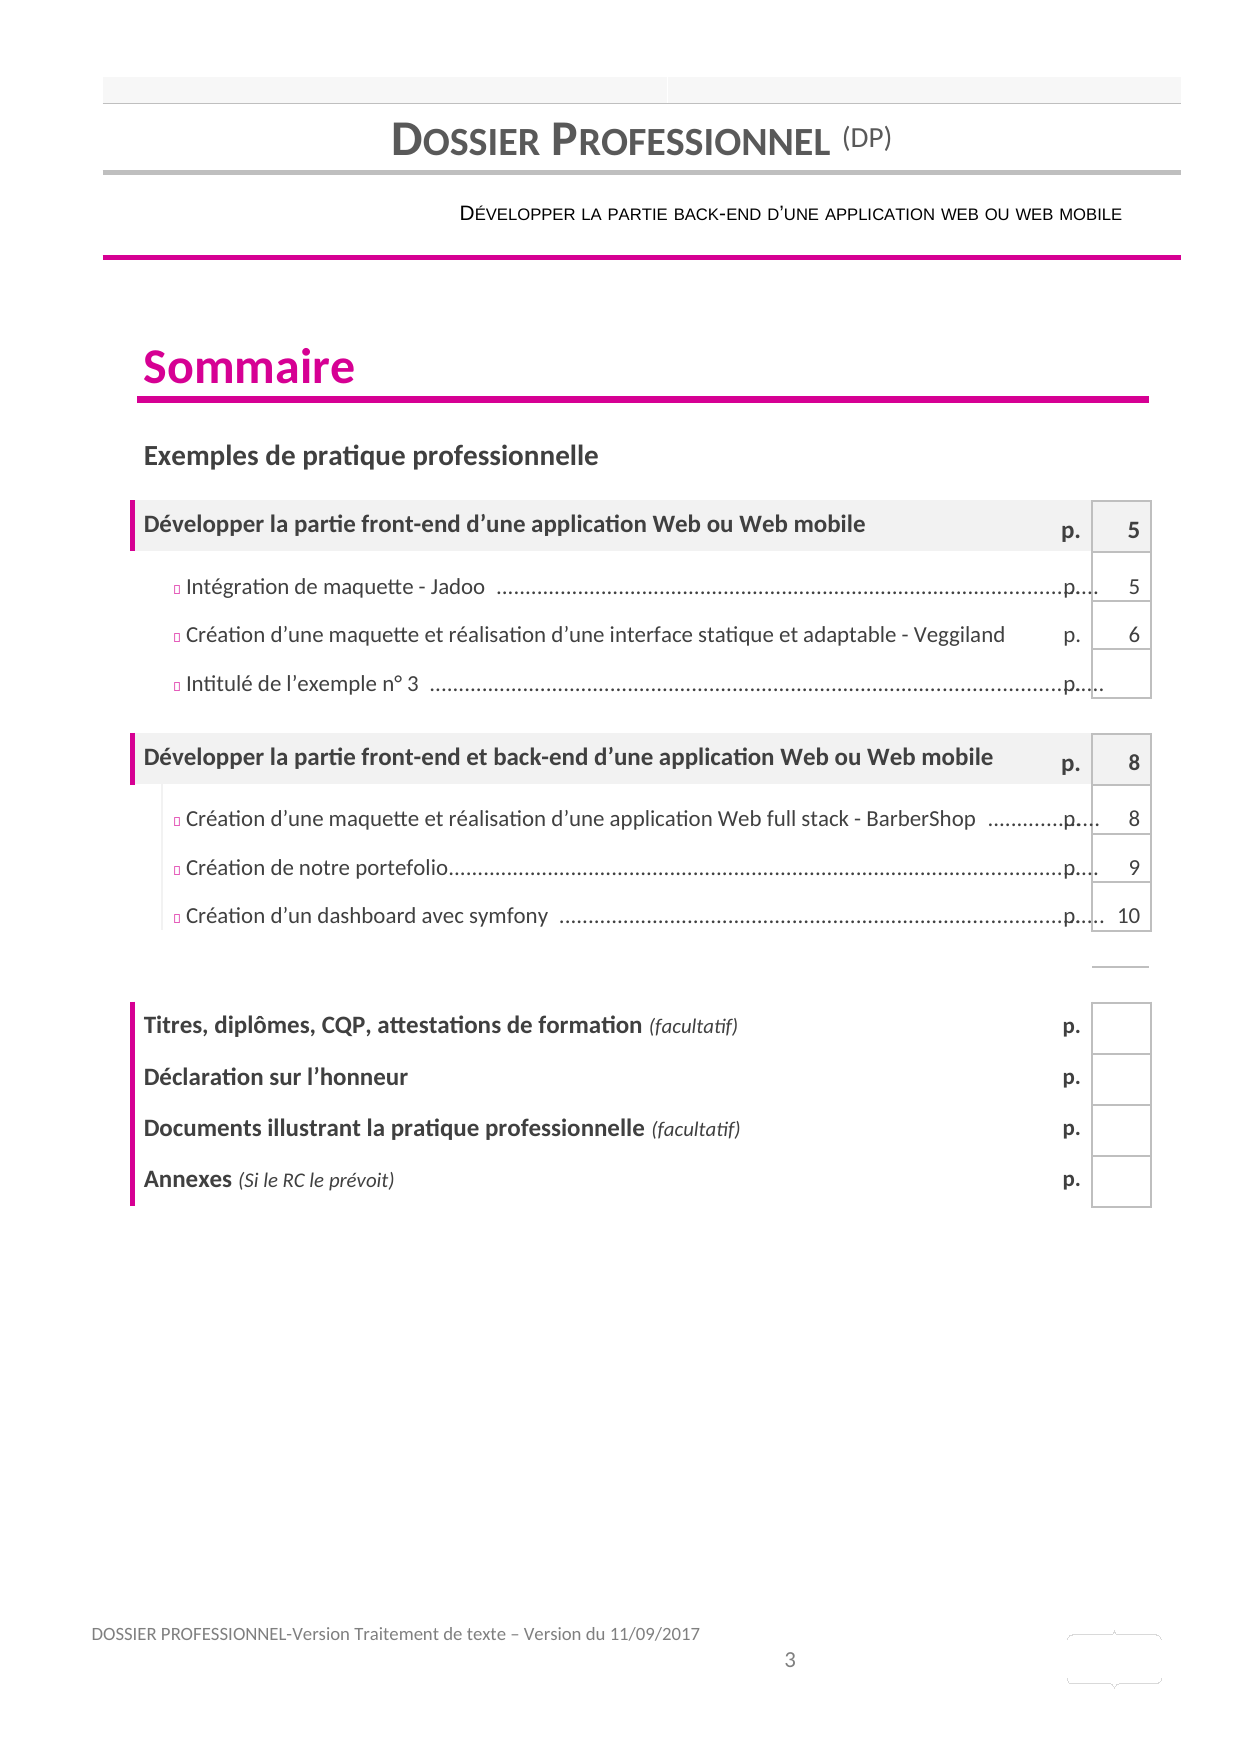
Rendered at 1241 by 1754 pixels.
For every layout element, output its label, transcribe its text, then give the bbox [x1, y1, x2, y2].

table_cell [1048, 697, 1092, 733]
table_cell p. [1048, 1002, 1091, 1053]
table_cell 5 [1093, 502, 1150, 551]
table_cell [1048, 966, 1092, 1002]
table_cell  Création de notre portefolio p. [163, 833, 1048, 881]
table_cell p. [1048, 733, 1091, 784]
table_cell [132, 785, 161, 832]
table_cell [1093, 1004, 1150, 1053]
table_cell [1092, 699, 1151, 733]
table_cell [162, 966, 1048, 1002]
table_cell 8 [1093, 786, 1150, 832]
table_cell [1048, 930, 1092, 966]
table_cell p. [1048, 881, 1091, 929]
table_cell p. [1048, 551, 1091, 600]
table_cell [132, 930, 162, 966]
table_cell Développer la partie front-end d’une application Web ou Web mobile [135, 500, 1048, 551]
table_cell p. [1048, 1155, 1091, 1206]
table_cell p. [1048, 648, 1091, 697]
table_header Sommaire [132, 329, 1151, 396]
table_cell  Création d’une maquette et réalisation d’une application Web full stack - BarberShop p. [163, 784, 1048, 832]
table_cell [132, 648, 162, 697]
table_cell Déclaration sur l’honneur [135, 1053, 1048, 1104]
table_cell Exemples de pratique professionnelle [132, 396, 1092, 500]
table_cell  Intégration de maquette - Jadoo p. [162, 551, 1048, 600]
table_cell p. [1048, 784, 1091, 832]
table_cell [132, 881, 161, 929]
table_cell p. [1048, 1104, 1091, 1155]
table_cell [132, 966, 162, 1002]
table_cell 9 [1093, 835, 1150, 881]
table_cell  Intitulé de l’exemple n° 3 p [162, 648, 1048, 697]
table_cell [1092, 932, 1151, 966]
table_cell  Création d’une maquette et réalisation d’une interface statique et adaptable - Veggiland [162, 600, 1048, 648]
table_cell [132, 833, 161, 881]
table_cell p. [1048, 600, 1091, 648]
table_cell p. [1048, 500, 1091, 551]
table_cell Annexes (Si le RC le prévoit) [135, 1155, 1048, 1206]
table_cell [1093, 1055, 1150, 1104]
table_cell 6 [1093, 602, 1150, 648]
table_cell 5 [1093, 553, 1150, 600]
table_cell [132, 551, 162, 600]
table_cell [132, 600, 162, 648]
table_cell 8 [1093, 735, 1150, 784]
table_cell [162, 930, 1048, 966]
table_cell 10 [1093, 883, 1150, 929]
table_cell  Création d’un dashboard avec symfony p [163, 881, 1048, 929]
table_cell Développer la partie front-end et back-end d’une application Web ou Web mobile [135, 733, 1048, 784]
table_cell p. [1048, 1053, 1091, 1104]
table_cell [1093, 650, 1150, 697]
table_cell p. [1048, 833, 1091, 881]
table_cell [1092, 396, 1151, 500]
table_cell [1093, 1106, 1150, 1155]
table_cell [1093, 1157, 1150, 1206]
table_cell Titres, diplômes, CQP, attestations de formation (facultatif) [135, 1002, 1048, 1053]
table_cell [162, 697, 1048, 733]
table_cell Documents illustrant la pratique professionnelle (facultatif) [135, 1104, 1048, 1155]
table_cell [132, 697, 162, 733]
table_cell [1092, 966, 1151, 1002]
